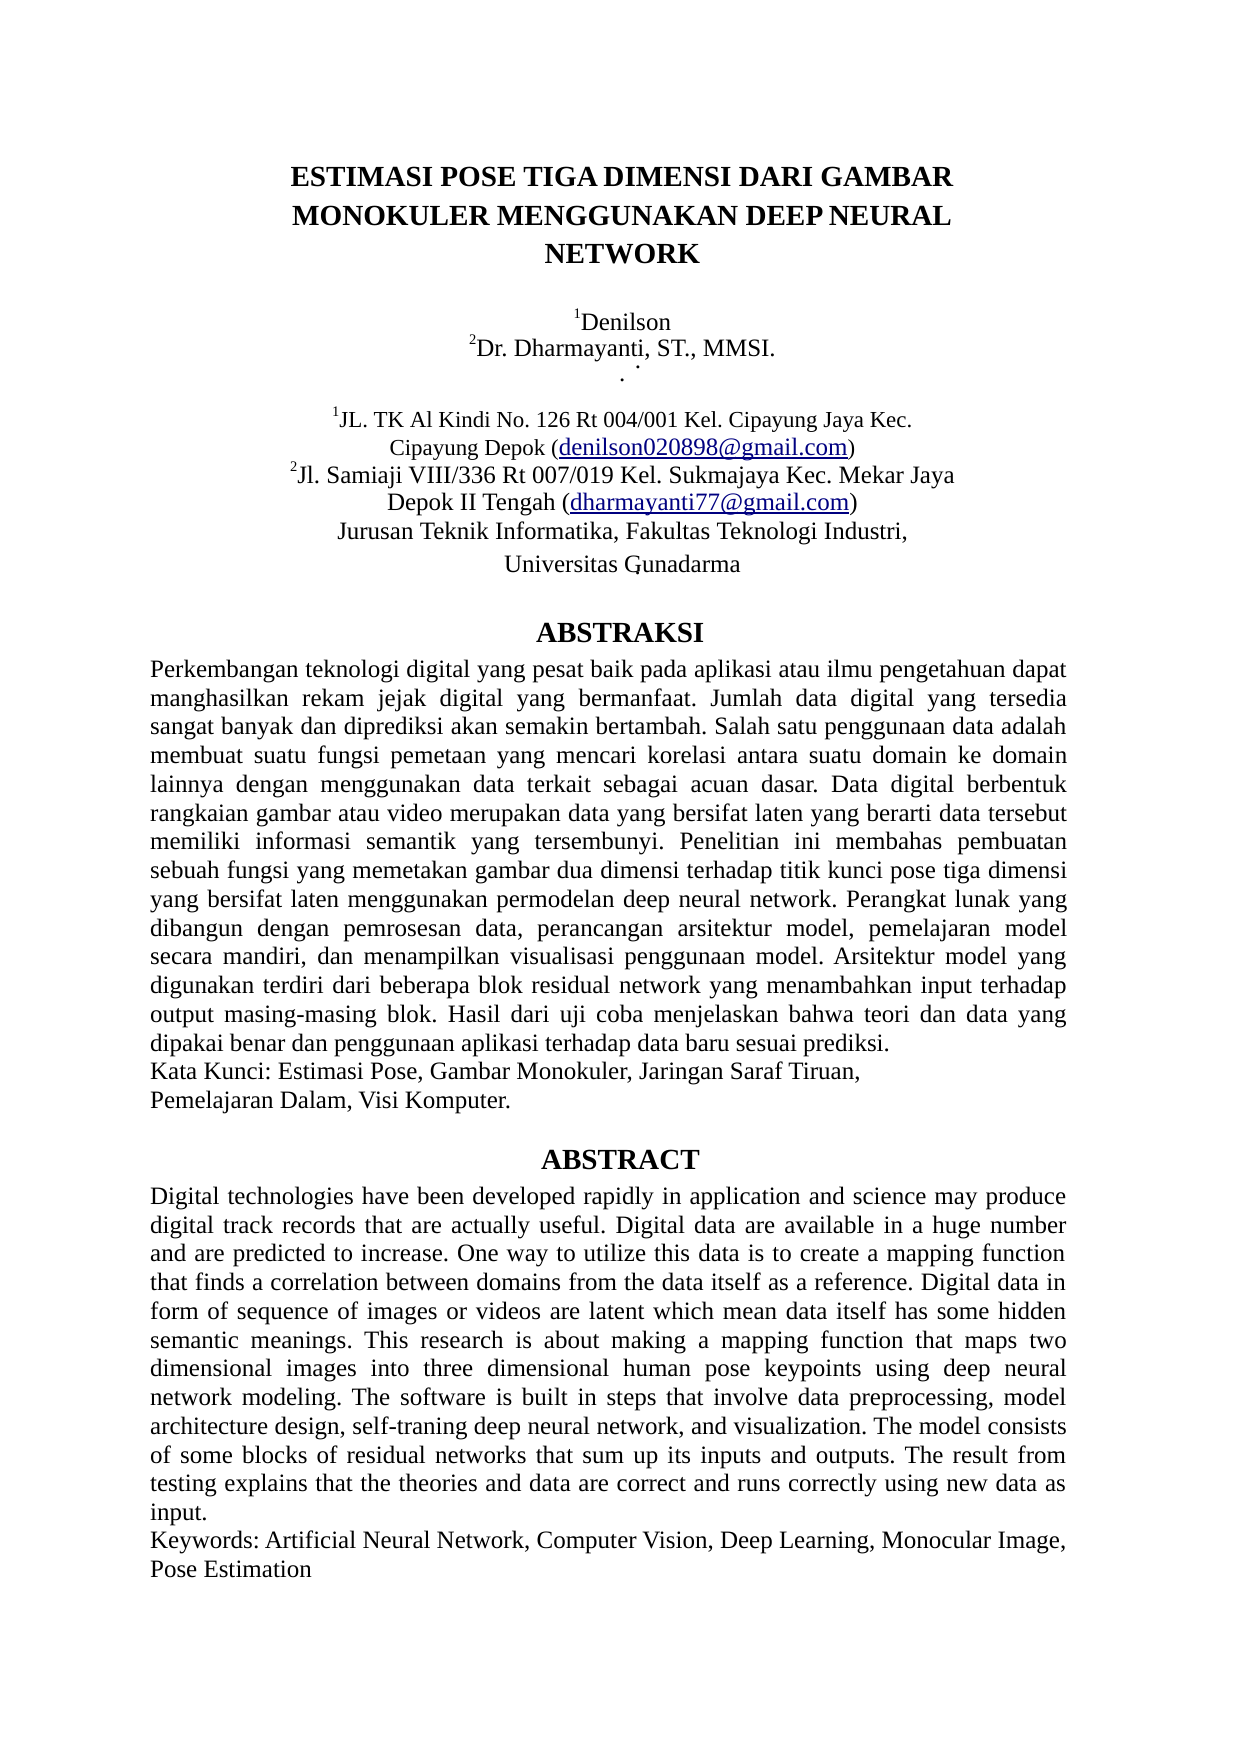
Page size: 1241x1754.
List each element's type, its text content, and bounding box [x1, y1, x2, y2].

text ABSTRACT [150, 1142, 1090, 1176]
text Jurusan Teknik Informatika, Fakultas Teknologi Industri, Universitas Gunadarma [289, 516, 956, 578]
text 1JL. TK Al Kindi No. 126 Rt 004/001 Kel. Cipayung Jaya Kec. Cipayung Depok (denilson020898@gmail.com) [288, 406, 956, 461]
text 2Dr. Dharmayanti, ST., MMSI. [289, 336, 956, 362]
text Digital technologies have been developed rapidly in application and science may produce digital track records that are actually useful. Digital data are available in a huge number and are predicted to increase. One way to utilize this data is to create a mapping function that finds a correlation between domains from the data itself as a reference. Digital data in form of sequence of images or videos are latent which mean data itself has some hidden semantic meanings. This research is about making a mapping function that maps two dimensional images into three dimensional human pose keypoints using deep neural network modeling. The software is built in steps that involve data preprocessing, model architecture design, self-traning deep neural network, and visualization. The model consists of some blocks of residual networks that sum up its inputs and outputs. The result from testing explains that the theories and data are correct and runs correctly using new data as input. [150, 1181, 1068, 1526]
text ESTIMASI POSE TIGA DIMENSI DARI GAMBAR MONOKULER MENGGUNAKAN DEEP NEURAL NETWORK [288, 159, 956, 270]
text Kata Kunci: Estimasi Pose, Gambar Monokuler, Jaringan Saraf Tiruan, [150, 1056, 1090, 1085]
text Pose Estimation [150, 1555, 1090, 1583]
text 2Jl. Samiaji VIII/336 Rt 007/019 Kel. Sukmajaya Kec. Mekar Jaya Depok II Tengah (dharmayanti77@gmail.com) [288, 461, 956, 516]
text ABSTRAKSI [150, 615, 1090, 649]
text 1Denilson [288, 308, 956, 336]
text Perkembangan teknologi digital yang pesat baik pada aplikasi atau ilmu pengetahuan dapat manghasilkan rekam jejak digital yang bermanfaat. Jumlah data digital yang tersedia sangat banyak dan diprediksi akan semakin bertambah. Salah satu penggunaan data adalah membuat suatu fungsi pemetaan yang mencari korelasi antara suatu domain ke domain lainnya dengan menggunakan data terkait sebagai acuan dasar. Data digital berbentuk rangkaian gambar atau video merupakan data yang bersifat laten yang berarti data tersebut memiliki informasi semantik yang tersembunyi. Penelitian ini membahas pembuatan sebuah fungsi yang memetakan gambar dua dimensi terhadap titik kunci pose tiga dimensi yang bersifat laten menggunakan permodelan deep neural network. Perangkat lunak yang dibangun dengan pemrosesan data, perancangan arsitektur model, pemelajaran model secara mandiri, dan menampilkan visualisasi penggunaan model. Arsitektur model yang digunakan terdiri dari beberapa blok residual network yang menambahkan input terhadap output masing-masing blok. Hasil dari uji coba menjelaskan bahwa teori dan data yang dipakai benar dan penggunaan aplikasi terhadap data baru sesuai prediksi. [150, 654, 1068, 1056]
text Pemelajaran Dalam, Visi Komputer. [150, 1085, 1090, 1114]
text Keywords: Artificial Neural Network, Computer Vision, Deep Learning, Monocular Image, [150, 1526, 1090, 1555]
text . [154, 362, 1090, 386]
